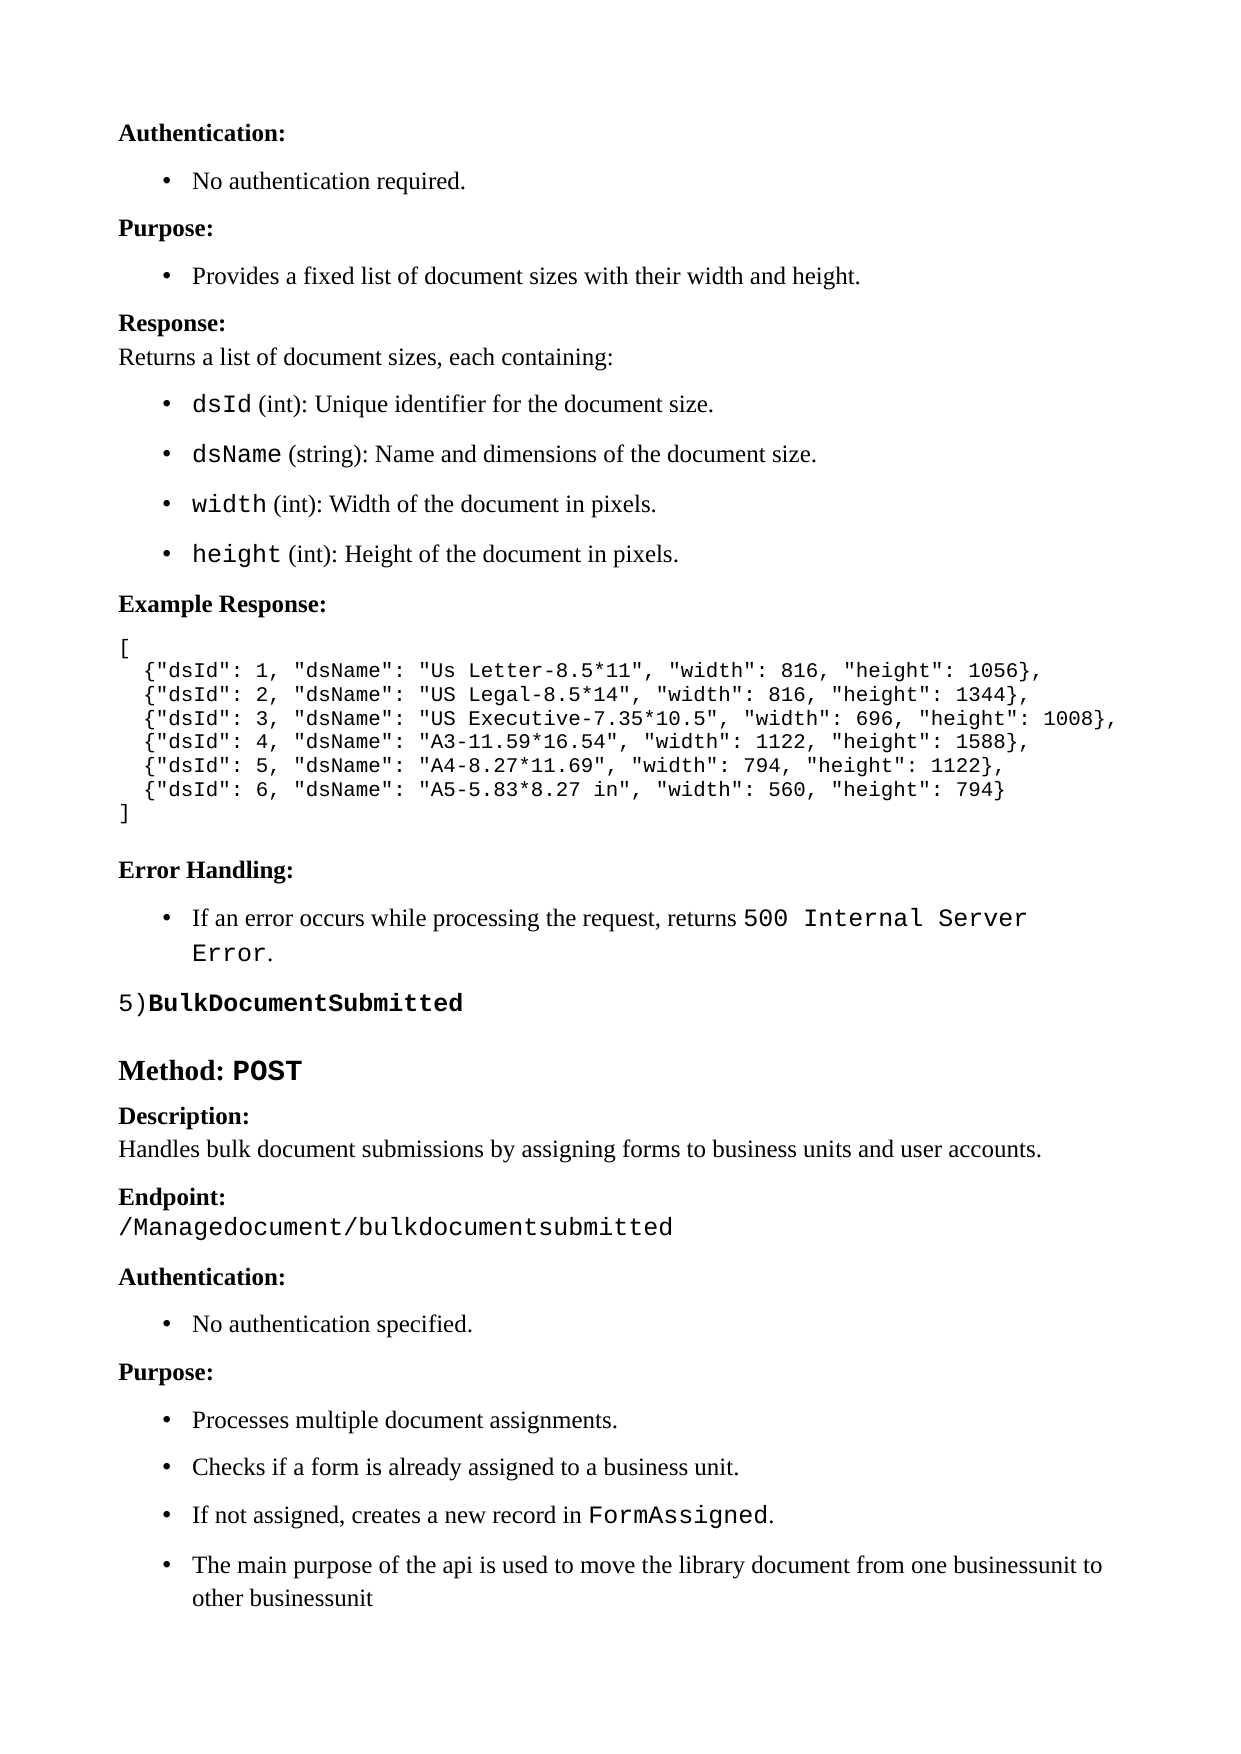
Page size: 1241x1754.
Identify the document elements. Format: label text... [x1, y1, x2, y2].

list If not assigned, creates a new record in FormAssigned. [162, 1500, 1122, 1531]
list No authentication required. [162, 166, 1122, 194]
text {"dsId": 5, "dsName": "A4-8.27*11.69", "width": 794, "height": 1122}, [118, 755, 1122, 779]
text Error Handling: [118, 855, 1122, 884]
text Example Response: [118, 589, 1122, 618]
list dsName (string): Name and dimensions of the document size. [162, 439, 1122, 470]
list width (int): Width of the document in pixels. [162, 489, 1122, 520]
text {"dsId": 6, "dsName": "A5-5.83*8.27 in", "width": 560, "height": 794} [118, 779, 1122, 802]
list Checks if a form is already assigned to a business unit. [162, 1452, 1122, 1481]
text {"dsId": 1, "dsName": "Us Letter-8.5*11", "width": 816, "height": 1056}, [118, 660, 1122, 684]
text Authentication: [118, 118, 1122, 147]
list If an error occurs while processing the request, returns 500 Internal Server Error. [162, 903, 1122, 969]
list dsId (int): Unique identifier for the document size. [162, 389, 1122, 420]
text Response: Returns a list of document sizes, each containing: [118, 308, 1122, 370]
list height (int): Height of the document in pixels. [162, 539, 1122, 570]
text Purpose: [118, 213, 1122, 242]
text 5)BulkDocumentSubmitted [118, 988, 1122, 1019]
text {"dsId": 4, "dsName": "A3-11.59*16.54", "width": 1122, "height": 1588}, [118, 731, 1122, 755]
list Processes multiple document assignments. [162, 1405, 1122, 1433]
subtitle Method: POST [118, 1053, 1122, 1089]
text Description: Handles bulk document submissions by assigning forms to business units and user accounts. [118, 1101, 1122, 1163]
text Purpose: [118, 1357, 1122, 1386]
text ] [118, 802, 1122, 826]
list Provides a fixed list of document sizes with their width and height. [162, 261, 1122, 290]
text {"dsId": 3, "dsName": "US Executive-7.35*10.5", "width": 696, "height": 1008}, [118, 708, 1122, 731]
text Authentication: [118, 1262, 1122, 1291]
text Endpoint: /Managedocument/bulkdocumentsubmitted [118, 1182, 1122, 1243]
text [ [118, 637, 1122, 660]
list No authentication specified. [162, 1309, 1122, 1338]
text {"dsId": 2, "dsName": "US Legal-8.5*14", "width": 816, "height": 1344}, [118, 684, 1122, 708]
list The main purpose of the api is used to move the library document from one businessunit to other businessunit [162, 1550, 1122, 1612]
